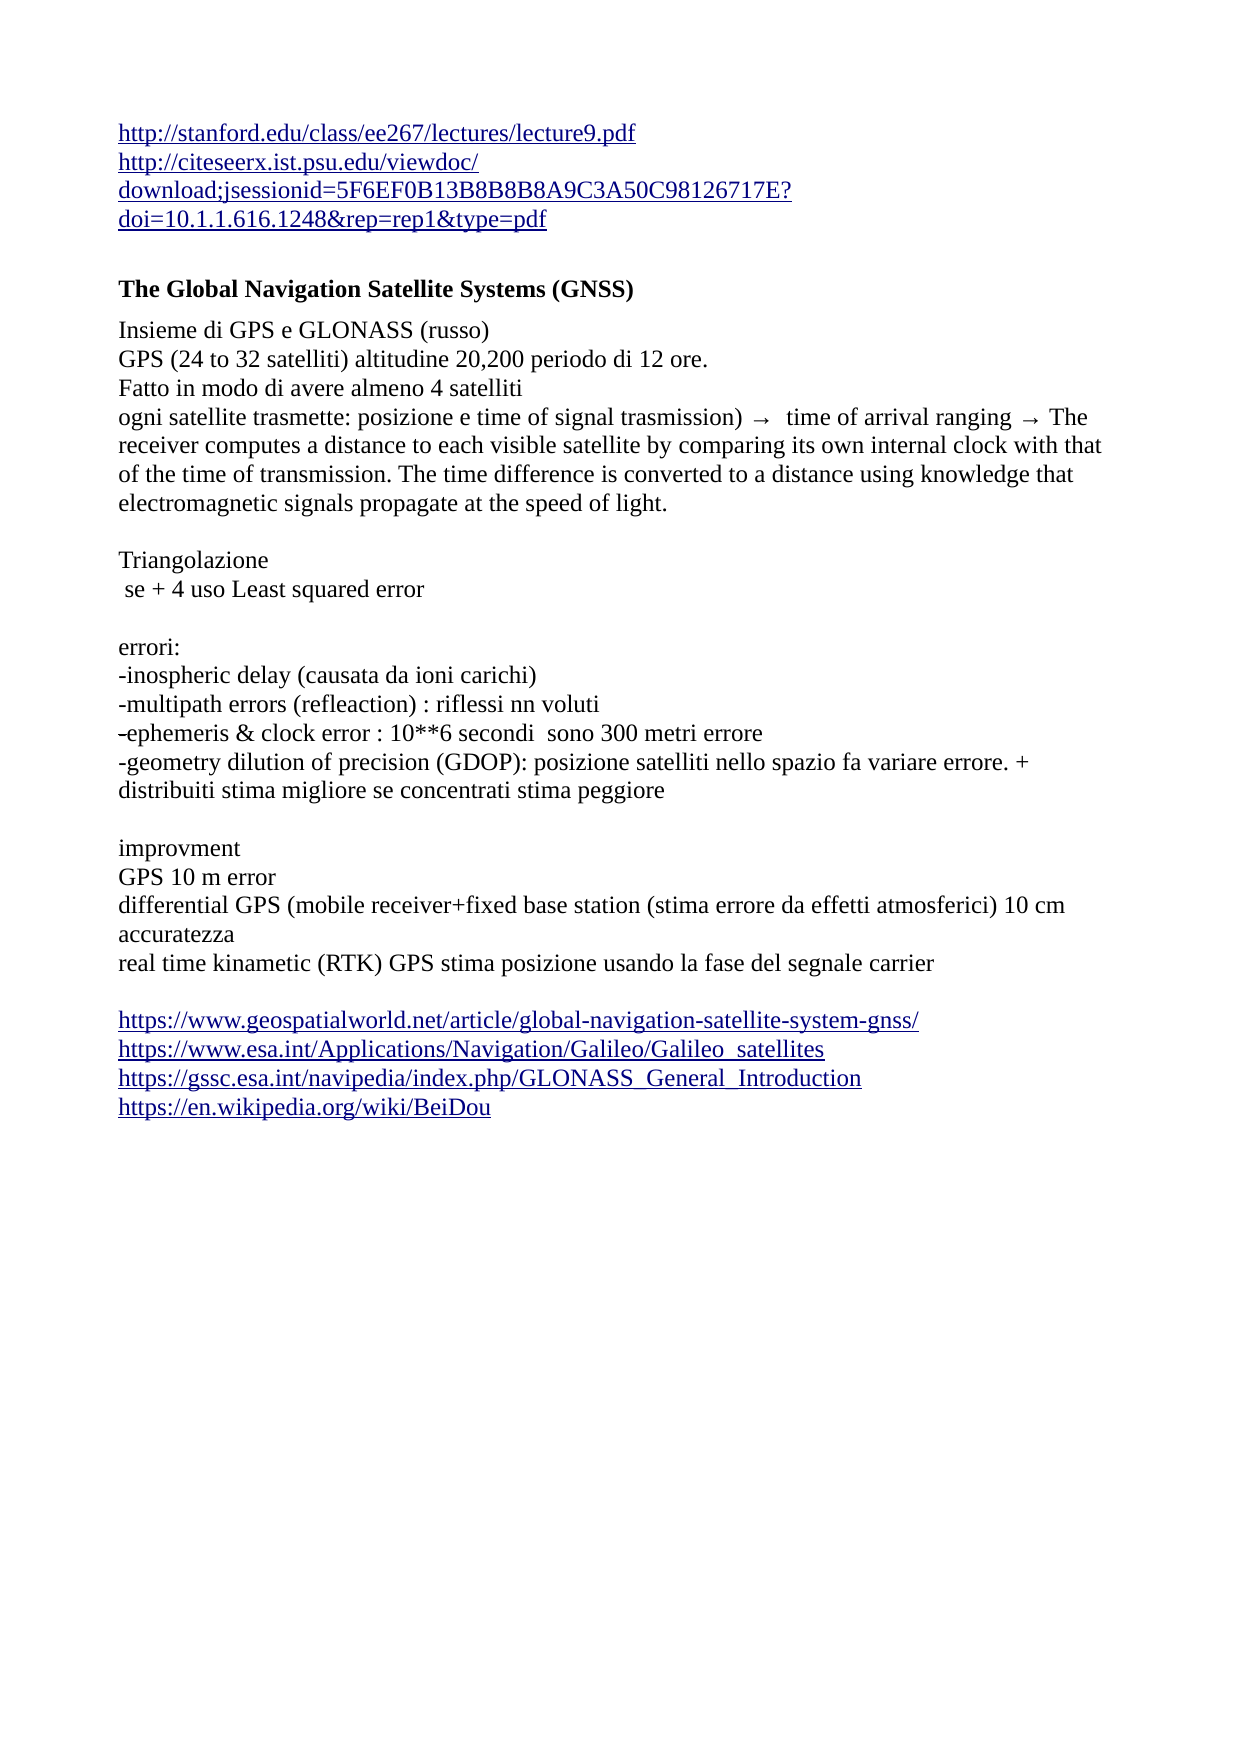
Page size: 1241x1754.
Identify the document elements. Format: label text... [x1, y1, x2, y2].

text Fatto in modo di avere almeno 4 satelliti [118, 373, 1122, 402]
text https://www.esa.int/Applications/Navigation/Galileo/Galileo_satellites [118, 1034, 1122, 1063]
text real time kinametic (RTK) GPS stima posizione usando la fase del segnale carrier [118, 948, 1122, 977]
text Insieme di GPS e GLONASS (russo) [118, 316, 1122, 344]
text GPS 10 m error [118, 862, 1122, 891]
text errori: [118, 632, 1122, 661]
text GPS (24 to 32 satelliti) altitudine 20,200 periodo di 12 ore. [118, 344, 1122, 373]
text se + 4 uso Least squared error [118, 574, 1122, 603]
text http://citeseerx.ist.psu.edu/viewdoc/download;jsessionid=5F6EF0B13B8B8B8A9C3A50C98126717E?doi=10.1.1.616.1248&rep=rep1&type=pdf [118, 147, 1122, 233]
text http://stanford.edu/class/ee267/lectures/lecture9.pdf [118, 118, 1122, 147]
text improvment [118, 833, 1122, 862]
text -multipath errors (refleaction) : riflessi nn voluti [118, 689, 1122, 718]
text -ephemeris & clock error : 10**6 secondi sono 300 metri errore [118, 718, 1122, 747]
text https://gssc.esa.int/navipedia/index.php/GLONASS_General_Introduction [118, 1063, 1122, 1092]
text Triangolazione [118, 546, 1122, 574]
text differential GPS (mobile receiver+fixed base station (stima errore da effetti atmosferici) 10 cm accuratezza [118, 891, 1122, 948]
text -inospheric delay (causata da ioni carichi) [118, 661, 1122, 689]
text https://en.wikipedia.org/wiki/BeiDou [118, 1092, 1122, 1121]
text ogni satellite trasmette: posizione e time of signal trasmission) → time of arrival ranging → The receiver computes a distance to each visible satellite by comparing its own internal clock with that of the time of transmission. The time difference is converted to a distance using knowledge that electromagnetic signals propagate at the speed of light. [118, 402, 1122, 517]
text -geometry dilution of precision (GDOP): posizione satelliti nello spazio fa variare errore. + distribuiti stima migliore se concentrati stima peggiore [118, 747, 1122, 804]
subtitle The Global Navigation Satellite Systems (GNSS) [118, 274, 1122, 303]
text https://www.geospatialworld.net/article/global-navigation-satellite-system-gnss/ [118, 1006, 1122, 1034]
